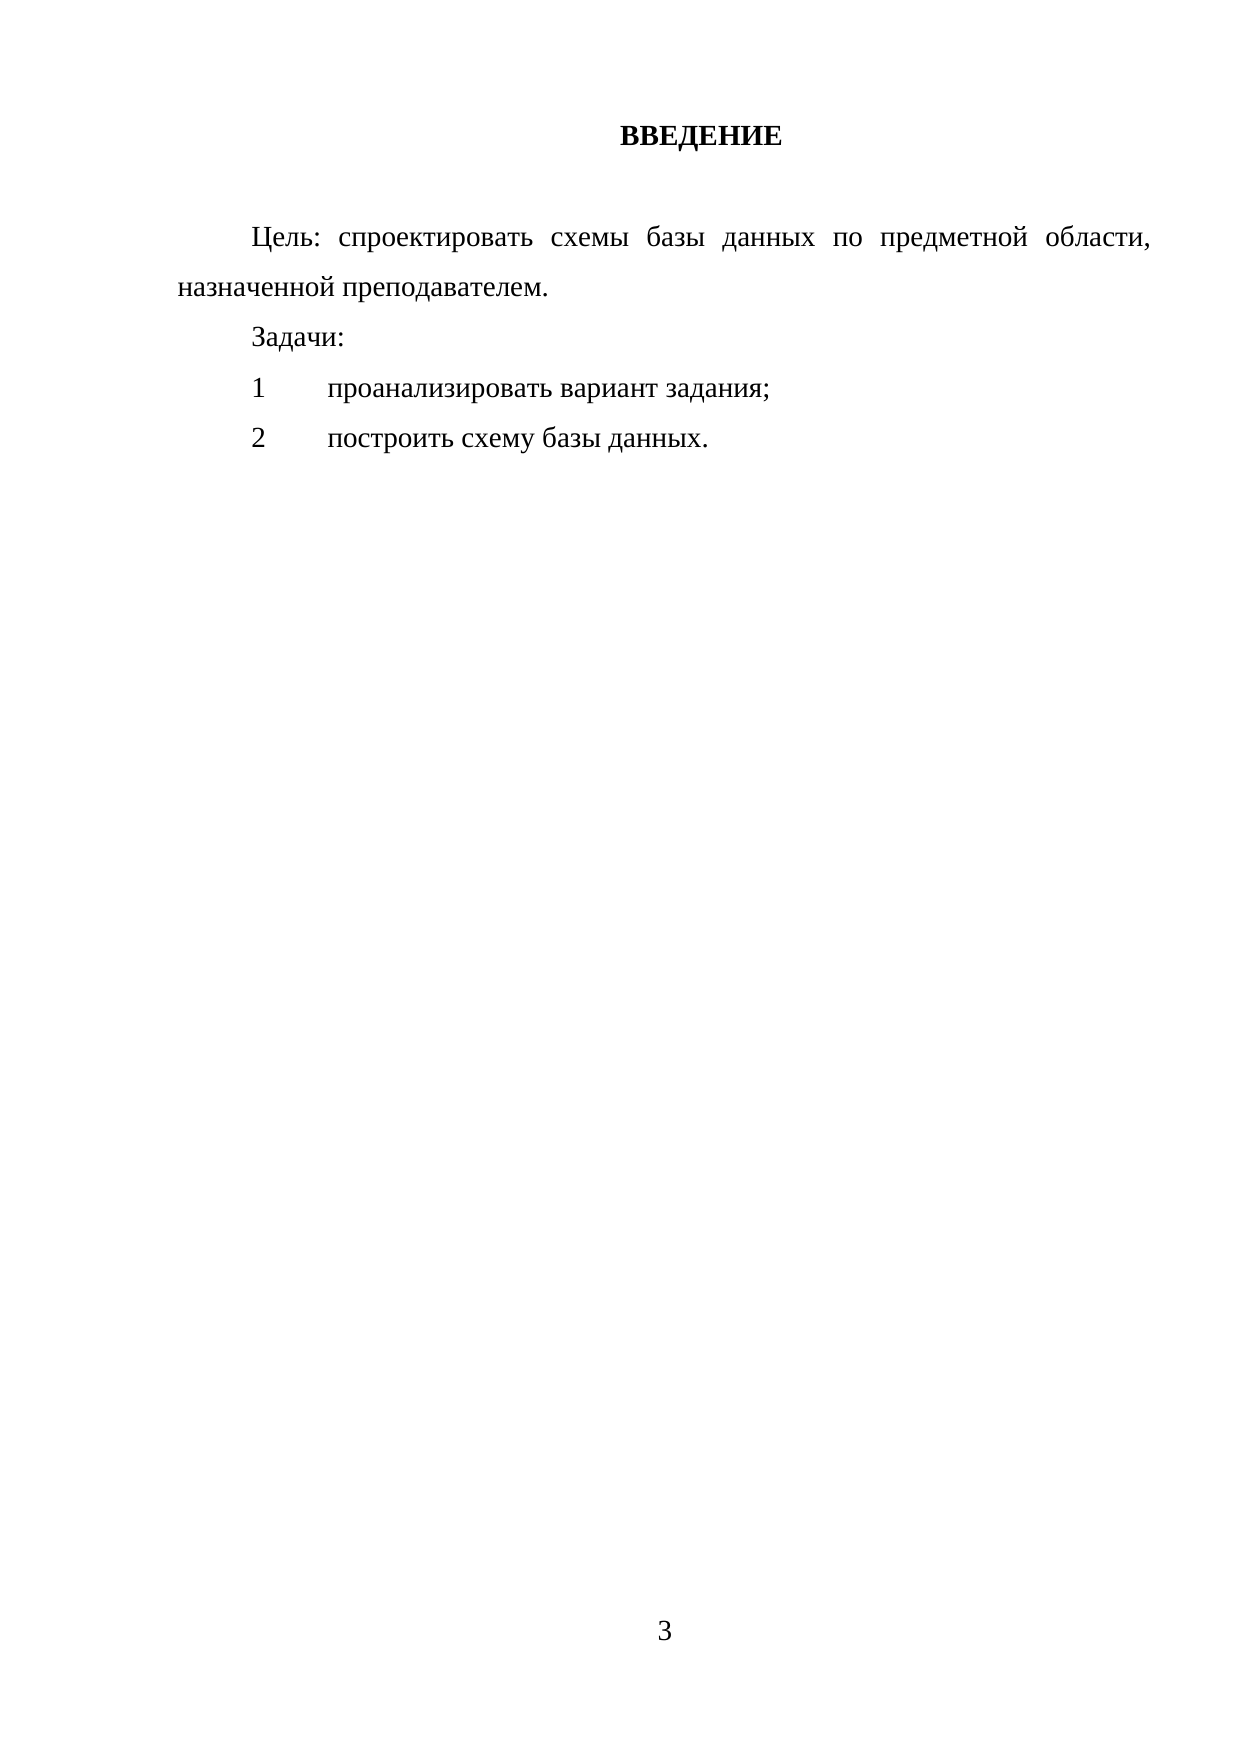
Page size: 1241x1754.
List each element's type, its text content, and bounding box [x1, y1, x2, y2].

list построить схему базы данных. [177, 420, 1152, 453]
list проанализировать вариант задания; [177, 370, 1152, 403]
subtitle ВВЕДЕНИЕ [177, 118, 1152, 152]
text Задачи: [177, 319, 1152, 353]
text Цель: спроектировать схемы базы данных по предметной области, назначенной преподавателем. [177, 219, 1152, 303]
